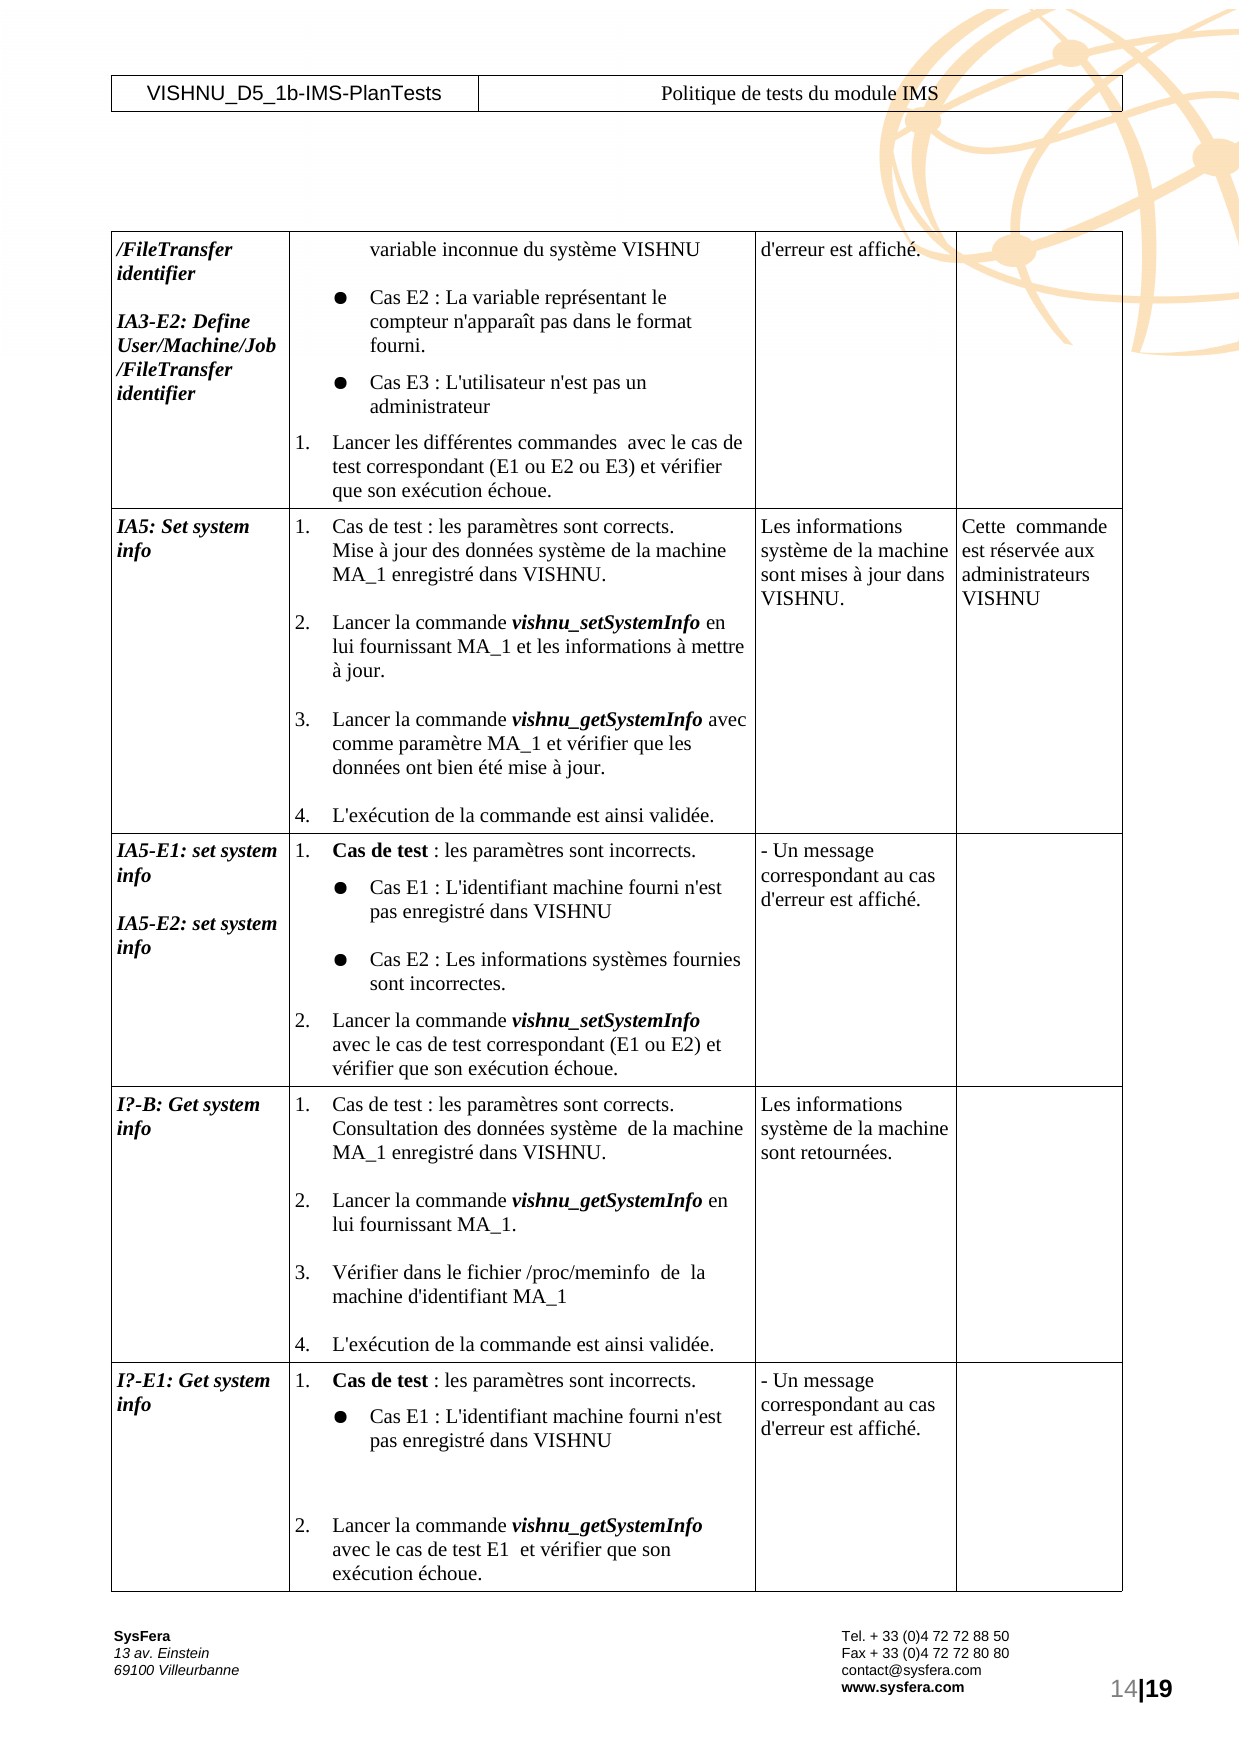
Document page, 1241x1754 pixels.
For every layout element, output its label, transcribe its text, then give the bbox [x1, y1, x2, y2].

table_cell Cas de test : les paramètres sont corrects. Consultation des données système de la machine MA_1 enregistré dans VISHNU. Lancer la commande vishnu_getSystemInfo en lui fournissant MA_1. Vérifier dans le fichier /proc/meminfo de la machine d'identifiant MA_1 L'exécution de la commande est ainsi validée. [290, 1087, 755, 1362]
table_cell Cas de test : les paramètres sont incorrects. Cas E1 : L'identifiant machine fourni n'est pas enregistré dans VISHNU Lancer la commande vishnu_getSystemInfo avec le cas de test E1 et vérifier que son exécution échoue. [290, 1363, 755, 1591]
table_cell Cas de test : les paramètres sont corrects. Mise à jour des données système de la machine MA_1 enregistré dans VISHNU. Lancer la commande vishnu_setSystemInfo en lui fournissant MA_1 et les informations à mettre à jour. Lancer la commande vishnu_getSystemInfo avec comme paramètre MA_1 et vérifier que les données ont bien été mise à jour. L'exécution de la commande est ainsi validée. [290, 509, 755, 833]
table_cell [957, 1087, 1122, 1362]
picture [756, 232, 956, 356]
table_cell [957, 357, 1122, 508]
table_cell - Un message correspondant au cas d'erreur est affiché. [756, 357, 956, 508]
table_cell [957, 834, 1122, 1086]
picture [112, 232, 289, 356]
table_cell Cette commande est réservée aux administrateurs VISHNU [957, 509, 1122, 833]
table_cell IA5-E1: set system info IA5-E2: set system info [112, 834, 289, 1086]
table_cell I?-E1: Get system info [112, 1363, 289, 1591]
table_cell IA3-E1: Define User/Machine/Job/FileTransfer identifier IA3-E2: Define User/Machine/Job/FileTransfer identifier [112, 357, 289, 508]
table_cell I?-B: Get system info [112, 1087, 289, 1362]
table_cell Les informations système de la machine sont mises à jour dans VISHNU. [756, 509, 956, 833]
table_cell - Un message correspondant au cas d'erreur est affiché. [756, 1363, 956, 1591]
picture [1, 9, 1239, 356]
picture [290, 232, 755, 356]
picture [957, 232, 1122, 356]
table_cell Cas de test : les paramètres sont incorrects. Cas E1 : L'identifiant machine fourni n'est pas enregistré dans VISHNU Cas E2 : Les informations systèmes fournies sont incorrectes. Lancer la commande vishnu_setSystemInfo avec le cas de test correspondant (E1 ou E2) et vérifier que son exécution échoue. [290, 834, 755, 1086]
table_cell Les informations système de la machine sont retournées. [756, 1087, 956, 1362]
table_cell IA5: Set system info [112, 509, 289, 833]
table_cell [957, 1363, 1122, 1591]
table_cell Cas de test : les paramètres sont incorrects. Cas E1 : Le format fourni comprend une variable inconnue du système VISHNU Cas E2 : La variable représentant le compteur n'apparaît pas dans le format fourni. Cas E3 : L'utilisateur n'est pas un administrateur Lancer les différentes commandes avec le cas de test correspondant (E1 ou E2 ou E3) et vérifier que son exécution échoue. [290, 357, 755, 508]
table_cell - Un message correspondant au cas d'erreur est affiché. [756, 834, 956, 1086]
